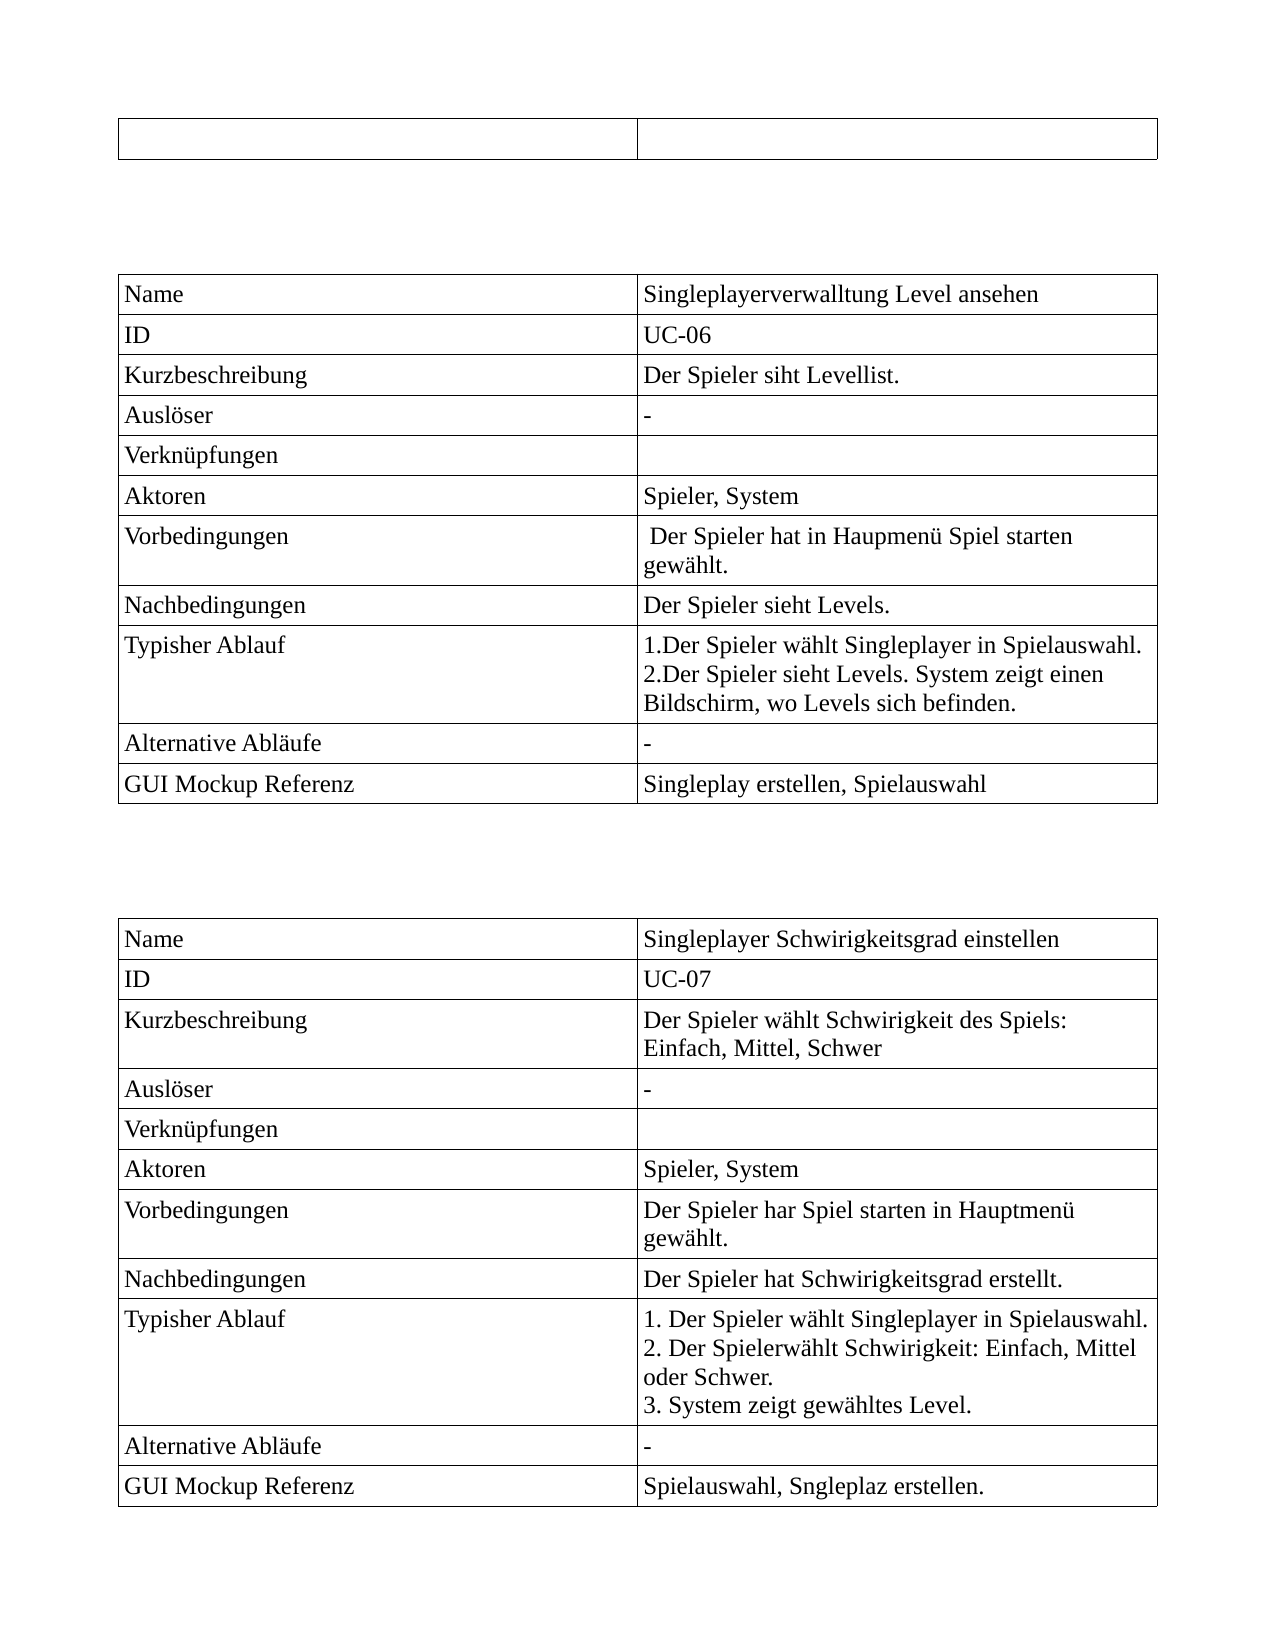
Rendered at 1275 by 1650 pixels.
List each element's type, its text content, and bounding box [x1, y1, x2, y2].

table_cell Der Spieler hat Schwirigkeitsgrad erstellt. [638, 1259, 1157, 1298]
table_header Name [119, 919, 637, 959]
table_cell [638, 1109, 1157, 1149]
table_cell Typisher Ablauf [119, 626, 637, 723]
table_cell Spieler, System [638, 476, 1157, 515]
table_cell ID [119, 960, 637, 999]
table_cell Singleplay erstellen, Spielauswahl [638, 764, 1157, 803]
table_header Name [119, 275, 637, 314]
table_cell 1.Der Spieler wählt Singleplayer in Spielauswahl. 2.Der Spieler sieht Levels. System zeigt einen Bildschirm, wo Levels sich befinden. [638, 626, 1157, 723]
table_cell Der Spieler har Spiel starten in Hauptmenü gewählt. [638, 1190, 1157, 1258]
table_cell Aktoren [119, 476, 637, 515]
table_cell Der Spieler sieht Levels. [638, 586, 1157, 625]
table_cell 1. Der Spieler wählt Singleplayer in Spielauswahl. 2. Der Spielerwählt Schwirigkeit: Einfach, Mittel oder Schwer. 3. System zeigt gewähltes Level. [638, 1299, 1157, 1425]
table_header Singleplayer Schwirigkeitsgrad einstellen [638, 919, 1157, 959]
table_cell Vorbedingungen [119, 1190, 637, 1258]
table_cell Spielauswahl, Sngleplaz erstellen. [638, 1466, 1157, 1506]
table_cell GUI Mockup Referenz [119, 1466, 637, 1506]
table_cell UC-07 [638, 960, 1157, 999]
table_cell Der Spieler siht Levellist. [638, 355, 1157, 394]
table_cell Der Spieler wählt Schwirigkeit des Spiels: Einfach, Mittel, Schwer [638, 1000, 1157, 1068]
table_cell Kurzbeschreibung [119, 355, 637, 394]
table_cell UC-06 [638, 315, 1157, 354]
table_cell GUI Mockup Referenz [119, 764, 637, 803]
table_header Singleplayerverwalltung Level ansehen [638, 275, 1157, 314]
table_cell - [638, 1069, 1157, 1108]
table_cell - [638, 396, 1157, 435]
table_cell Spieler, System [638, 1150, 1157, 1189]
table_cell Aktoren [119, 1150, 637, 1189]
table_cell Verknüpfungen [119, 436, 637, 475]
table_cell [119, 119, 637, 158]
table_cell Verknüpfungen [119, 1109, 637, 1149]
table_cell [638, 119, 1157, 158]
table_cell Auslöser [119, 1069, 637, 1108]
table_cell Nachbedingungen [119, 1259, 637, 1298]
table_cell ID [119, 315, 637, 354]
table_cell - [638, 724, 1157, 763]
table_cell Alternative Abläufe [119, 724, 637, 763]
table_cell Nachbedingungen [119, 586, 637, 625]
table_cell Auslöser [119, 396, 637, 435]
table_cell [638, 436, 1157, 475]
table_cell Alternative Abläufe [119, 1426, 637, 1465]
table_cell Vorbedingungen [119, 516, 637, 584]
table_cell Typisher Ablauf [119, 1299, 637, 1425]
table_cell Kurzbeschreibung [119, 1000, 637, 1068]
table_cell - [638, 1426, 1157, 1465]
table_cell Der Spieler hat in Haupmenü Spiel starten gewählt. [638, 516, 1157, 584]
